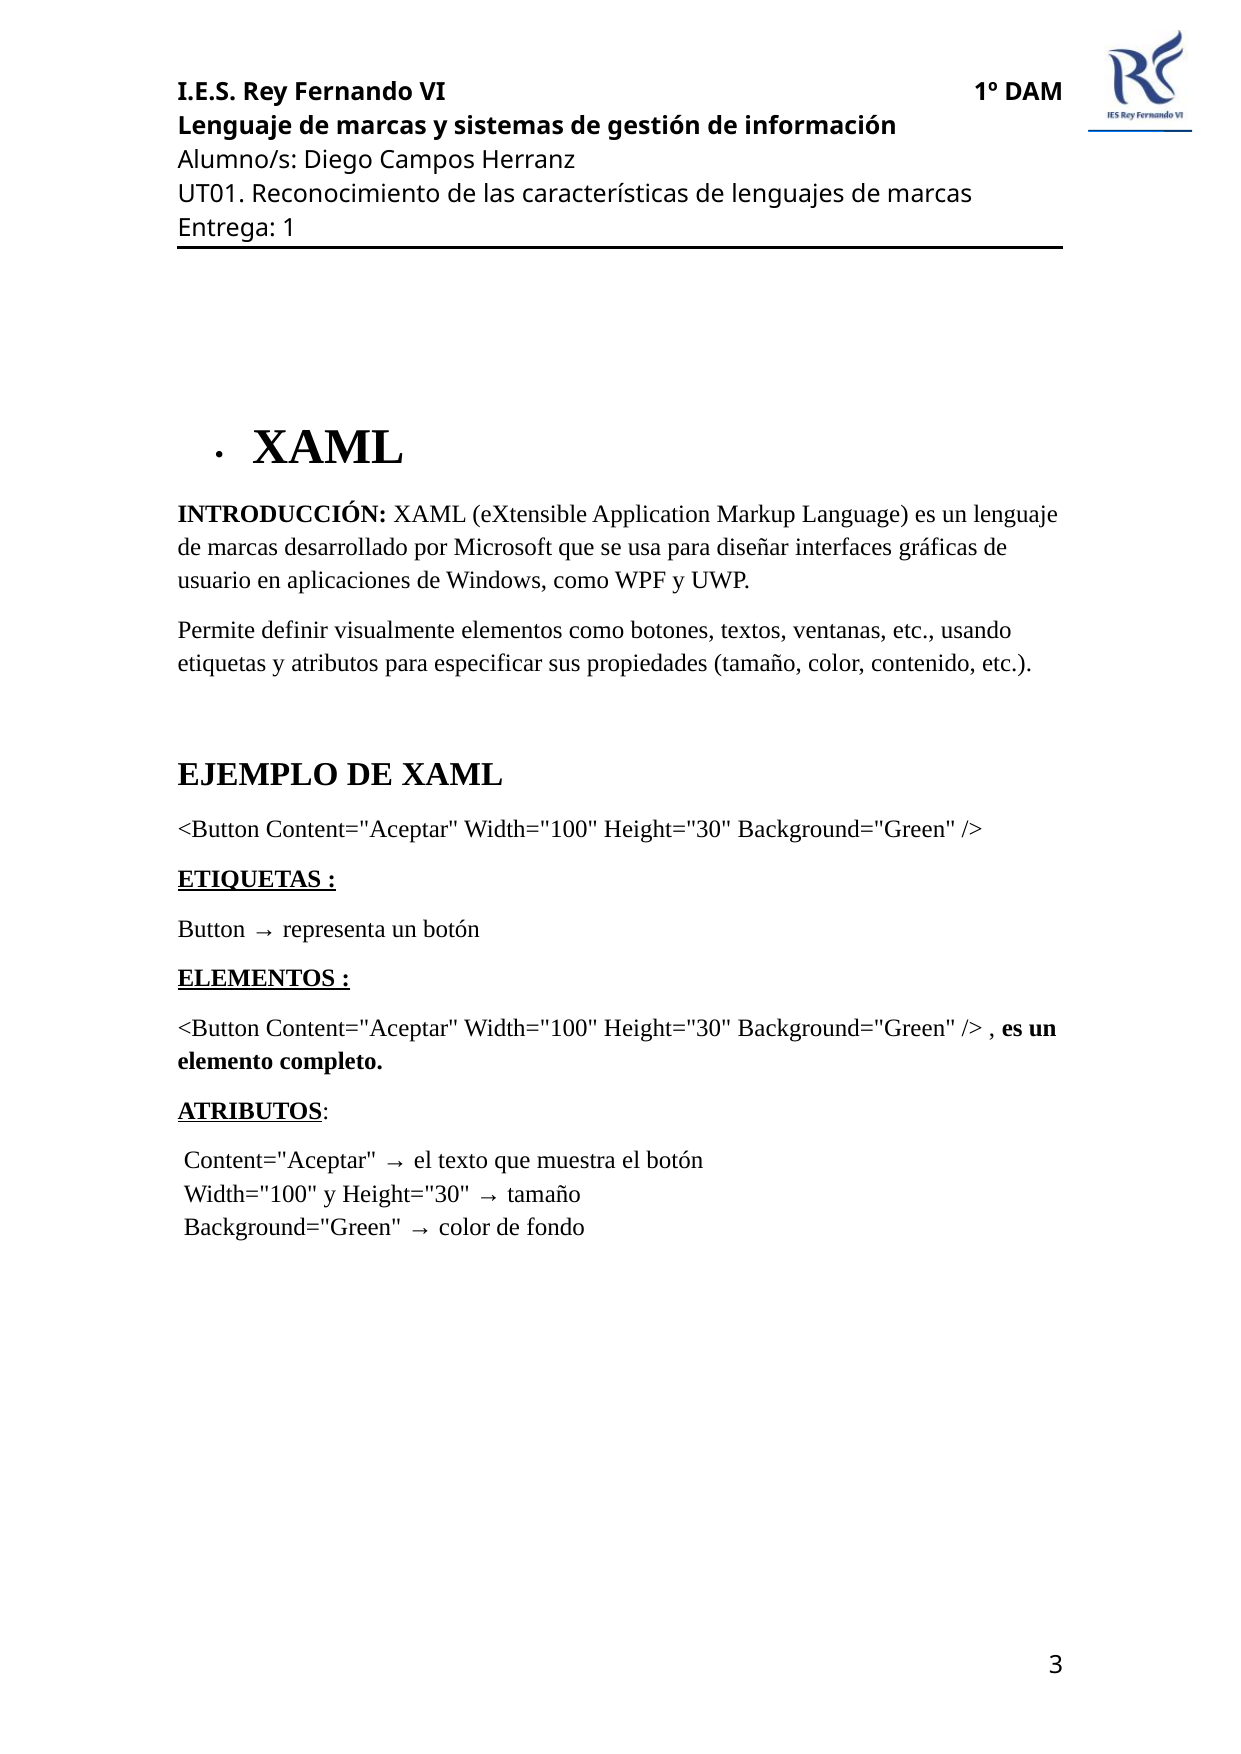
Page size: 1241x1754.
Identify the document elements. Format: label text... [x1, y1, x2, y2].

text Button → representa un botón [177, 914, 1063, 943]
text <Button Content="Aceptar" Width="100" Height="30" Background="Green" /> , es un elemento completo. [177, 1013, 1063, 1075]
text Content="Aceptar" → el texto que muestra el botón Width="100" y Height="30" → tamaño Background="Green" → color de fondo [177, 1146, 1063, 1240]
text INTRODUCCIÓN: XAML (eXtensible Application Markup Language) es un lenguaje de marcas desarrollado por Microsoft que se usa para diseñar interfaces gráficas de usuario en aplicaciones de Windows, como WPF y UWP. [177, 499, 1063, 594]
text EJEMPLO DE XAML [177, 754, 1063, 792]
text <Button Content="Aceptar" Width="100" Height="30" Background="Green" /> [177, 814, 1063, 843]
text ETIQUETAS : [177, 864, 1063, 893]
text ATRIBUTOS: [177, 1096, 1063, 1125]
text Permite definir visualmente elementos como botones, textos, ventanas, etc., usando etiquetas y atributos para especificar sus propiedades (tamaño, color, contenido, etc.). [177, 615, 1063, 677]
picture [1084, 30, 1193, 132]
list XAML [215, 417, 1063, 474]
text ELEMENTOS : [177, 963, 1063, 992]
